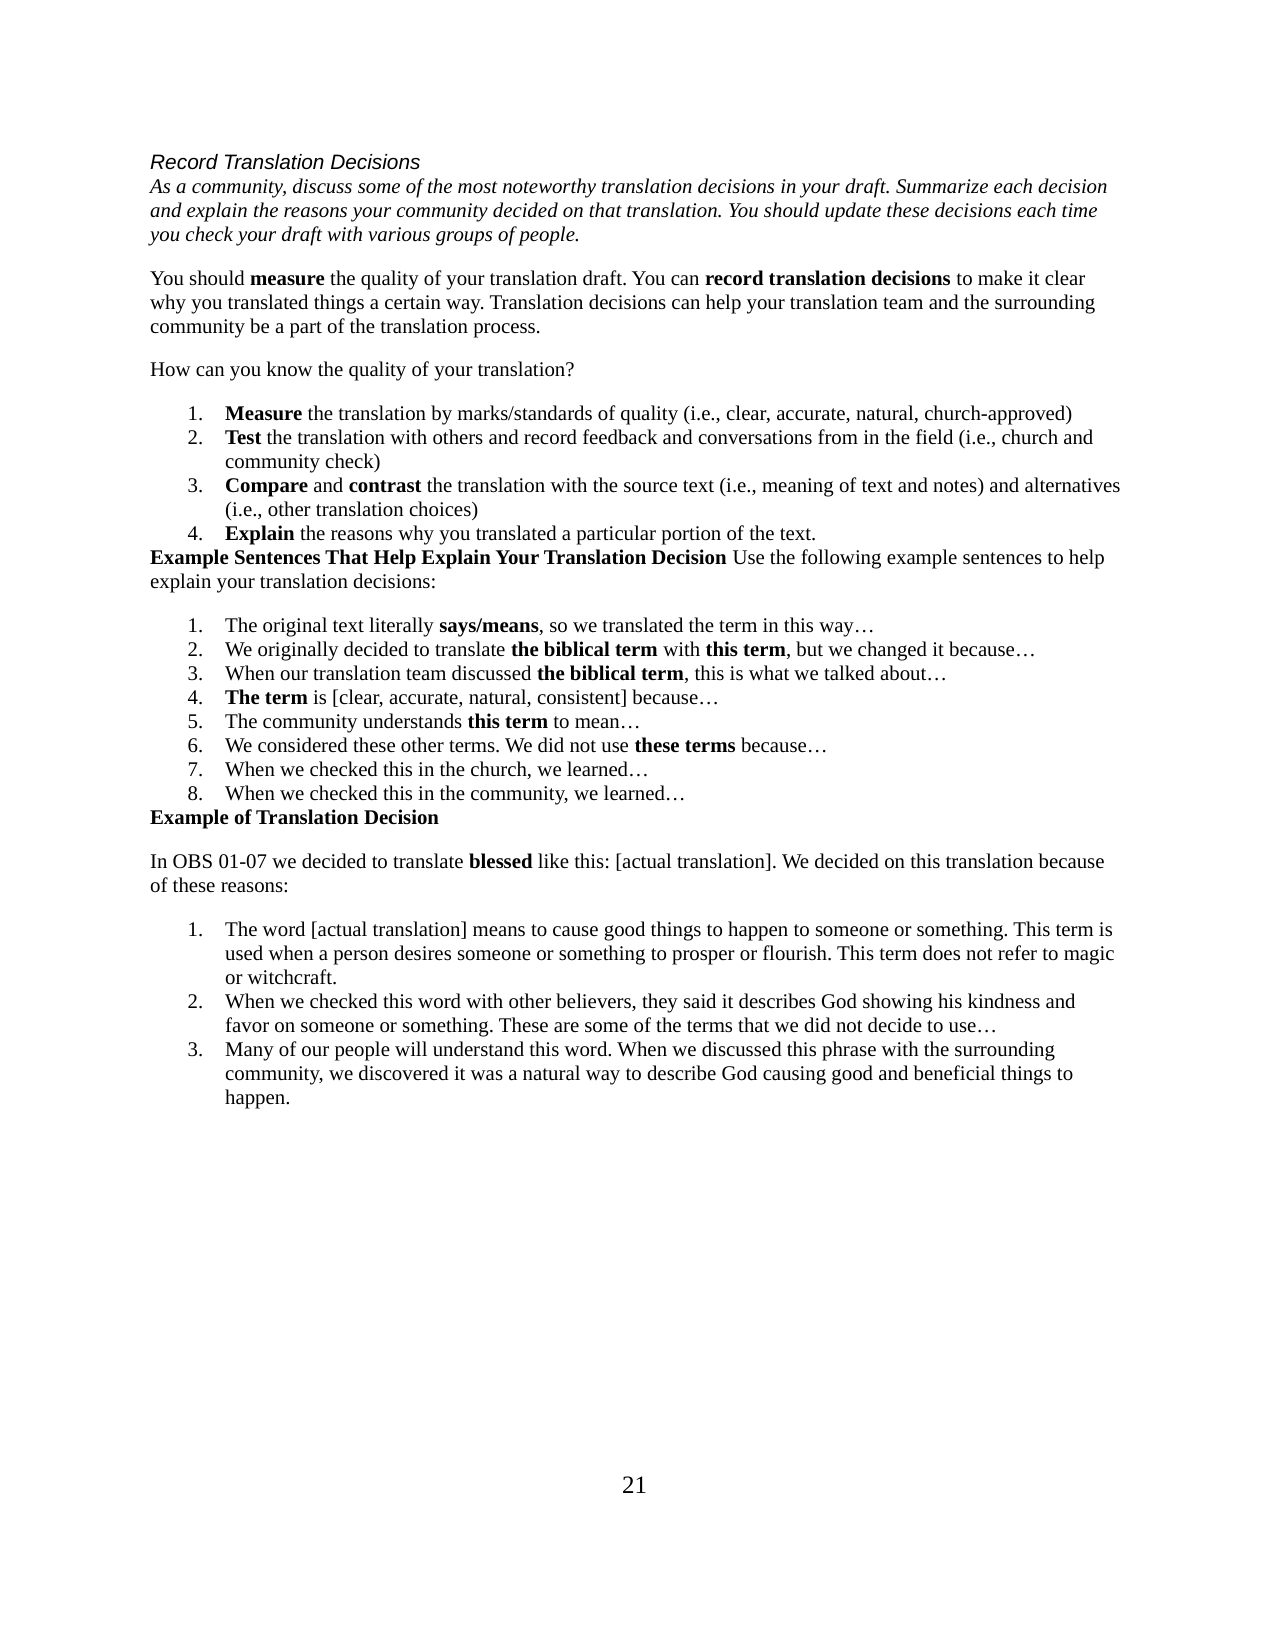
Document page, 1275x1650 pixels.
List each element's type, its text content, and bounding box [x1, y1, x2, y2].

list When we checked this in the church, we learned… [187, 757, 1125, 781]
text You should measure the quality of your translation draft. You can record translation decisions to make it clear why you translated things a certain way. Translation decisions can help your translation team and the surrounding community be a part of the translation process. [150, 266, 1125, 338]
list Test the translation with others and record feedback and conversations from in the field (i.e., church and community check) [187, 425, 1125, 473]
text As a community, discuss some of the most noteworthy translation decisions in your draft. Summarize each decision and explain the reasons your community decided on that translation. You should update these decisions each time you check your draft with various groups of people. [150, 174, 1125, 246]
list We originally decided to translate the biblical term with this term, but we changed it because… [187, 637, 1125, 661]
list Explain the reasons why you translated a particular portion of the text. [187, 521, 1125, 545]
text Example of Translation Decision [150, 805, 1125, 829]
text Example Sentences That Help Explain Your Translation Decision Use the following example sentences to help explain your translation decisions: [150, 545, 1125, 593]
list When we checked this in the community, we learned… [187, 781, 1125, 805]
list The word [actual translation] means to cause good things to happen to someone or something. This term is used when a person desires someone or something to prosper or flourish. This term does not refer to magic or witchcraft. [187, 916, 1125, 989]
text How can you know the quality of your translation? [150, 357, 1125, 381]
list The original text literally says/means, so we translated the term in this way… [187, 613, 1125, 637]
subtitle Record Translation Decisions [150, 150, 1125, 174]
list When our translation team discussed the biblical term, this is what we talked about… [187, 661, 1125, 685]
list The term is [clear, accurate, natural, consistent] because… [187, 685, 1125, 709]
list Measure the translation by marks/standards of quality (i.e., clear, accurate, natural, church-approved) [187, 401, 1125, 425]
list Compare and contrast the translation with the source text (i.e., meaning of text and notes) and alternatives (i.e., other translation choices) [187, 473, 1125, 521]
list When we checked this word with other believers, they said it describes God showing his kindness and favor on someone or something. These are some of the terms that we did not decide to use… [187, 989, 1125, 1037]
list The community understands this term to mean… [187, 709, 1125, 733]
text In OBS 01-07 we decided to translate blessed like this: [actual translation]. We decided on this translation because of these reasons: [150, 849, 1125, 897]
list We considered these other terms. We did not use these terms because… [187, 733, 1125, 757]
list Many of our people will understand this word. When we discussed this phrase with the surrounding community, we discovered it was a natural way to describe God causing good and beneficial things to happen. [187, 1037, 1125, 1109]
